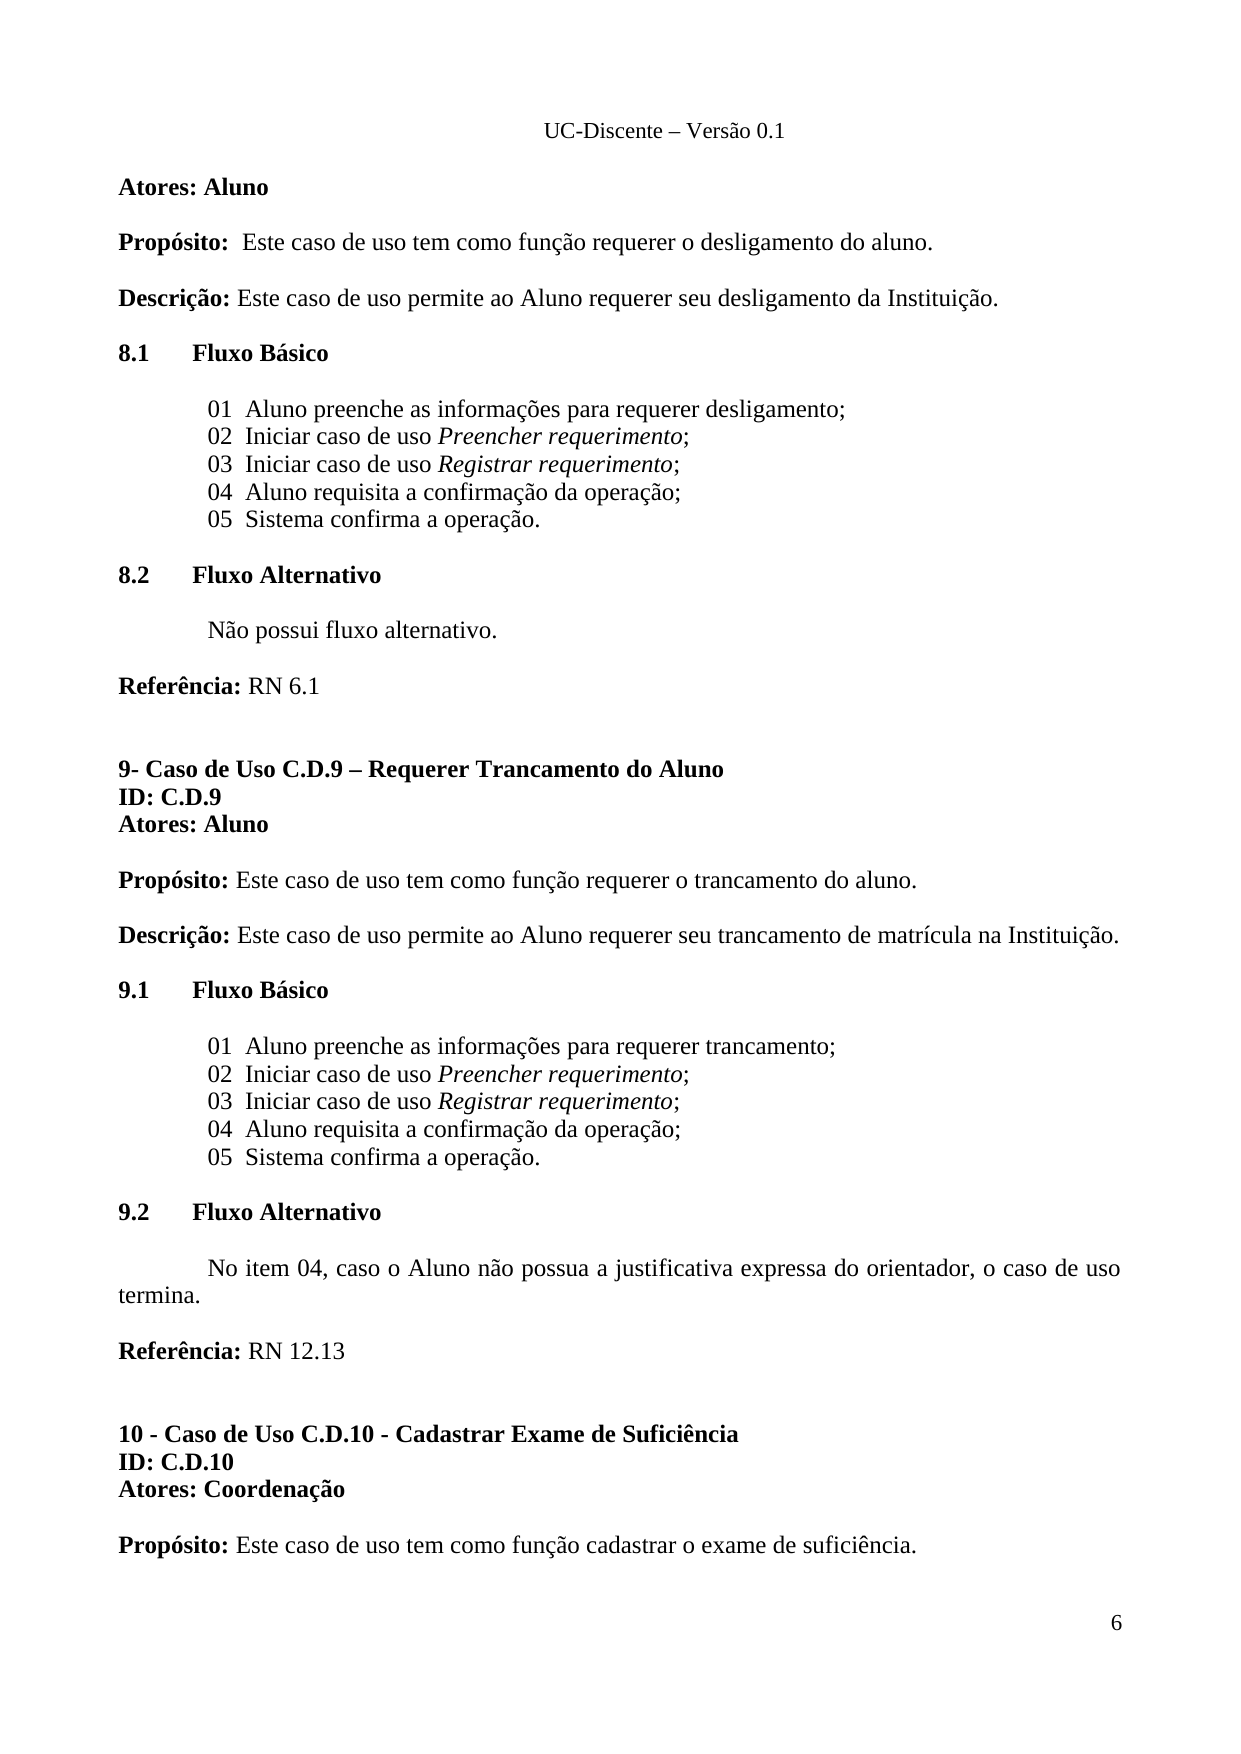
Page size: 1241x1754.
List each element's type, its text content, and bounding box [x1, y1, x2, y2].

text 03 Iniciar caso de uso Registrar requerimento; [118, 450, 1122, 478]
text Descrição: Este caso de uso permite ao Aluno requerer seu desligamento da Instituição. [118, 284, 1122, 312]
text 9- Caso de Uso C.D.9 – Requerer Trancamento do Aluno [118, 755, 1122, 783]
text 03 Iniciar caso de uso Registrar requerimento; [118, 1087, 1122, 1115]
text 8.2 Fluxo Alternativo [118, 561, 1122, 589]
text Propósito: Este caso de uso tem como função cadastrar o exame de suficiência. [118, 1531, 1122, 1558]
text ID: C.D.10 [118, 1448, 1122, 1475]
text Atores: Coordenação [118, 1475, 1122, 1503]
text Propósito: Este caso de uso tem como função requerer o trancamento do aluno. [118, 866, 1122, 893]
text 9.2 Fluxo Alternativo [118, 1198, 1122, 1226]
text No item 04, caso o Aluno não possua a justificativa expressa do orientador, o caso de uso termina. [118, 1254, 1122, 1309]
text 8.1 Fluxo Básico [118, 339, 1122, 367]
text Descrição: Este caso de uso permite ao Aluno requerer seu trancamento de matrícula na Instituição. [118, 921, 1122, 949]
text Não possui fluxo alternativo. [118, 616, 1122, 644]
text 01 Aluno preenche as informações para requerer desligamento; [118, 395, 1122, 422]
text 05 Sistema confirma a operação. [118, 506, 1122, 533]
text Atores: Aluno [118, 173, 1122, 201]
text 04 Aluno requisita a confirmação da operação; [118, 1115, 1122, 1143]
text 05 Sistema confirma a operação. [118, 1143, 1122, 1171]
text 01 Aluno preenche as informações para requerer trancamento; [118, 1032, 1122, 1060]
text 10 - Caso de Uso C.D.10 - Cadastrar Exame de Suficiência [118, 1420, 1122, 1448]
text 02 Iniciar caso de uso Preencher requerimento; [118, 422, 1122, 450]
text ID: C.D.9 [118, 783, 1122, 810]
text Referência: RN 12.13 [118, 1337, 1122, 1364]
text 9.1 Fluxo Básico [118, 977, 1122, 1004]
text 04 Aluno requisita a confirmação da operação; [118, 478, 1122, 506]
text Atores: Aluno [118, 810, 1122, 838]
text Referência: RN 6.1 [118, 672, 1122, 699]
text Propósito: Este caso de uso tem como função requerer o desligamento do aluno. [118, 228, 1122, 256]
text 02 Iniciar caso de uso Preencher requerimento; [118, 1060, 1122, 1087]
